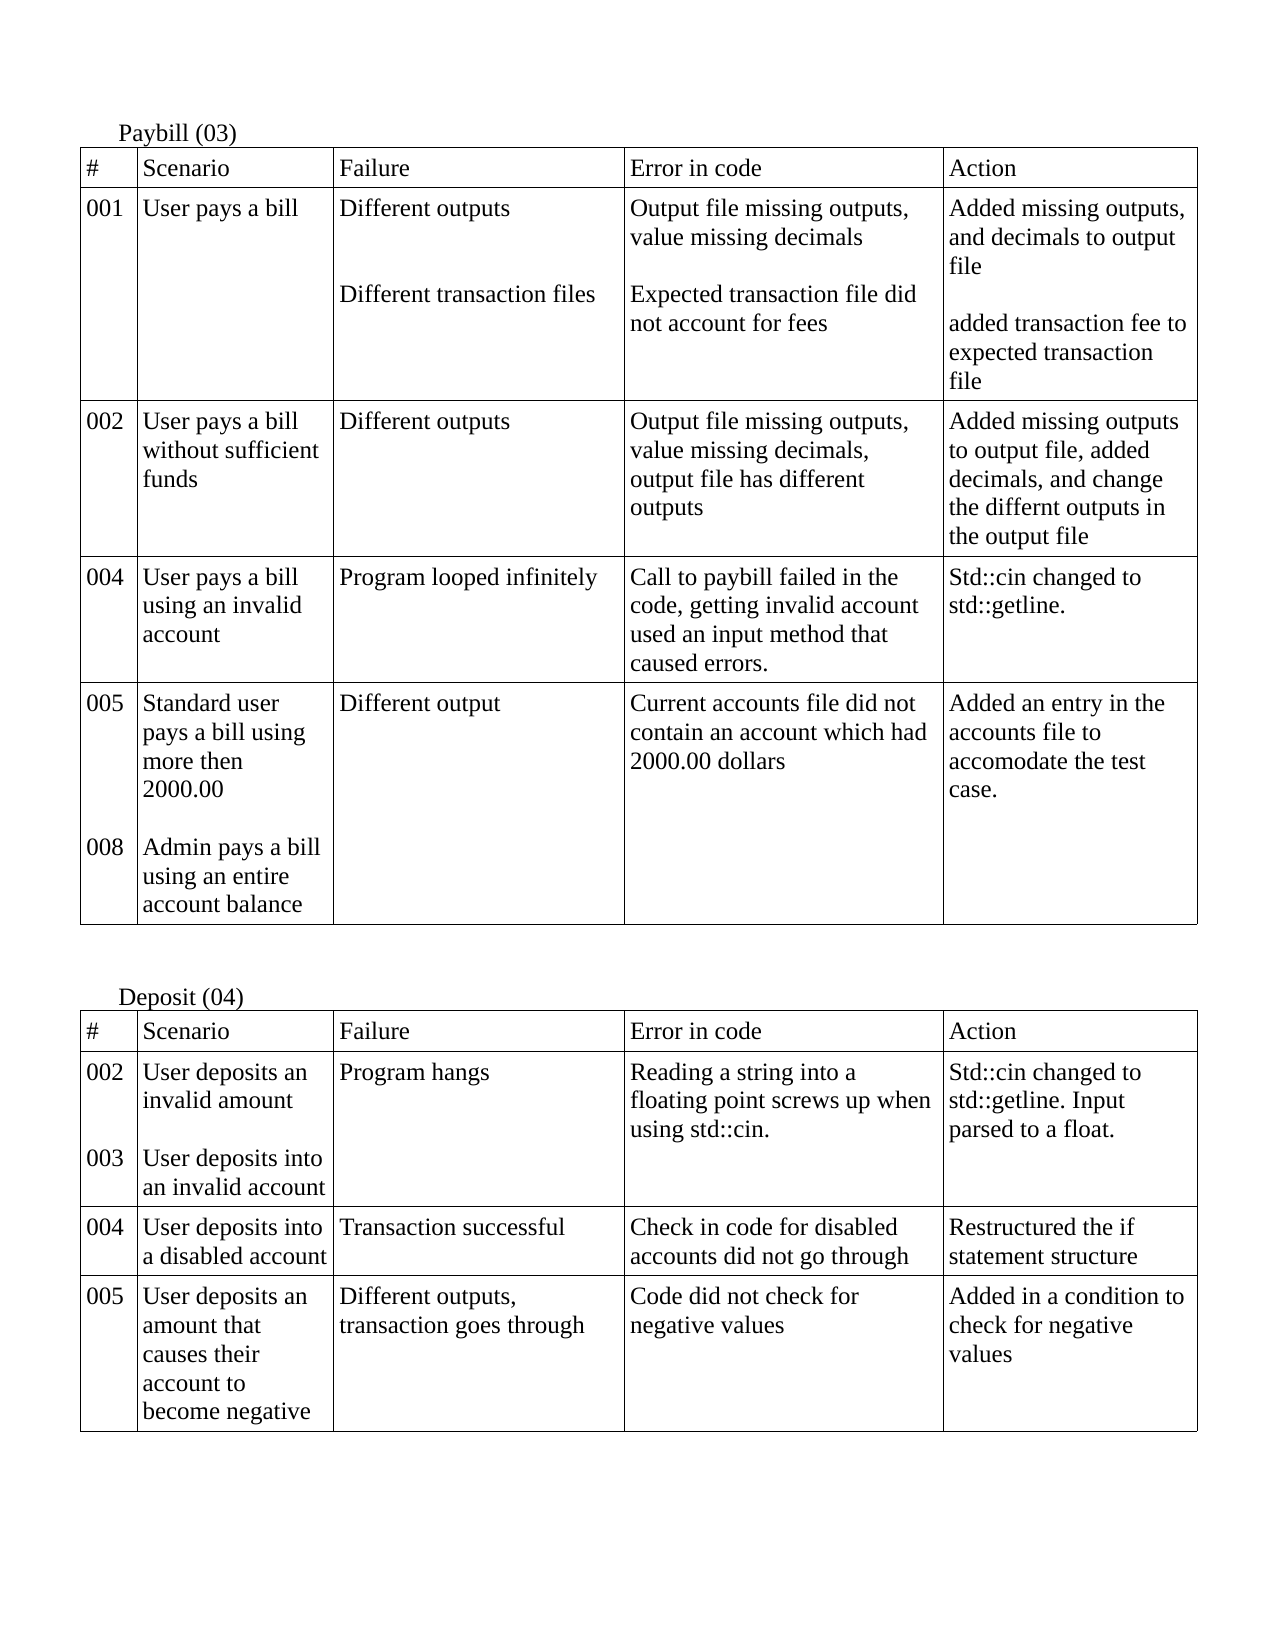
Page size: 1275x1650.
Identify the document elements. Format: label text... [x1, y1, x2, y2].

table_header Failure [334, 148, 624, 187]
table_cell Program hangs [334, 1052, 624, 1206]
table_cell Different outputs, transaction goes through [334, 1276, 624, 1431]
table_cell Program looped infinitely [334, 557, 624, 682]
table_cell Different outputs [334, 401, 624, 556]
table_cell Added in a condition to check for negative values [944, 1276, 1197, 1431]
table_header # [81, 148, 137, 187]
table_header Failure [334, 1011, 624, 1051]
table_header Action [944, 1011, 1197, 1051]
table_cell Different output [334, 683, 624, 924]
table_cell User pays a bill without sufficient funds [138, 401, 333, 556]
table_cell Std::cin changed to std::getline. [944, 557, 1197, 682]
table_cell 005 [81, 1276, 137, 1431]
table_header # [81, 1011, 137, 1051]
text Paybill (03) [118, 118, 1157, 147]
text Deposit (04) [118, 982, 1157, 1010]
table_cell Output file missing outputs, value missing decimals Expected transaction file did not account for fees [625, 188, 943, 400]
table_cell Transaction successful [334, 1207, 624, 1275]
table_cell Added an entry in the accounts file to accomodate the test case. [944, 683, 1197, 924]
table_header Error in code [625, 148, 943, 187]
table_cell User deposits an amount that causes their account to become negative [138, 1276, 333, 1431]
table_header Scenario [138, 1011, 333, 1051]
table_cell User deposits into a disabled account [138, 1207, 333, 1275]
table_cell Reading a string into a floating point screws up when using std::cin. [625, 1052, 943, 1206]
table_cell 002 003 [81, 1052, 137, 1206]
table_cell 001 [81, 188, 137, 400]
table_cell Added missing outputs to output file, added decimals, and change the differnt outputs in the output file [944, 401, 1197, 556]
table_header Action [944, 148, 1197, 187]
table_cell Call to paybill failed in the code, getting invalid account used an input method that caused errors. [625, 557, 943, 682]
table_cell 002 [81, 401, 137, 556]
table_cell Std::cin changed to std::getline. Input parsed to a float. [944, 1052, 1197, 1206]
table_cell Restructured the if statement structure [944, 1207, 1197, 1275]
table_cell Current accounts file did not contain an account which had 2000.00 dollars [625, 683, 943, 924]
table_cell 004 [81, 1207, 137, 1275]
table_cell Code did not check for negative values [625, 1276, 943, 1431]
table_cell Different outputs Different transaction files [334, 188, 624, 400]
table_cell 005 008 [81, 683, 137, 924]
table_cell User deposits an invalid amount User deposits into an invalid account [138, 1052, 333, 1206]
table_header Error in code [625, 1011, 943, 1051]
table_header Scenario [138, 148, 333, 187]
table_cell 004 [81, 557, 137, 682]
table_cell Added missing outputs, and decimals to output file added transaction fee to expected transaction file [944, 188, 1197, 400]
table_cell User pays a bill using an invalid account [138, 557, 333, 682]
table_cell Standard user pays a bill using more then 2000.00 Admin pays a bill using an entire account balance [138, 683, 333, 924]
table_cell Output file missing outputs, value missing decimals, output file has different outputs [625, 401, 943, 556]
table_cell Check in code for disabled accounts did not go through [625, 1207, 943, 1275]
table_cell User pays a bill [138, 188, 333, 400]
